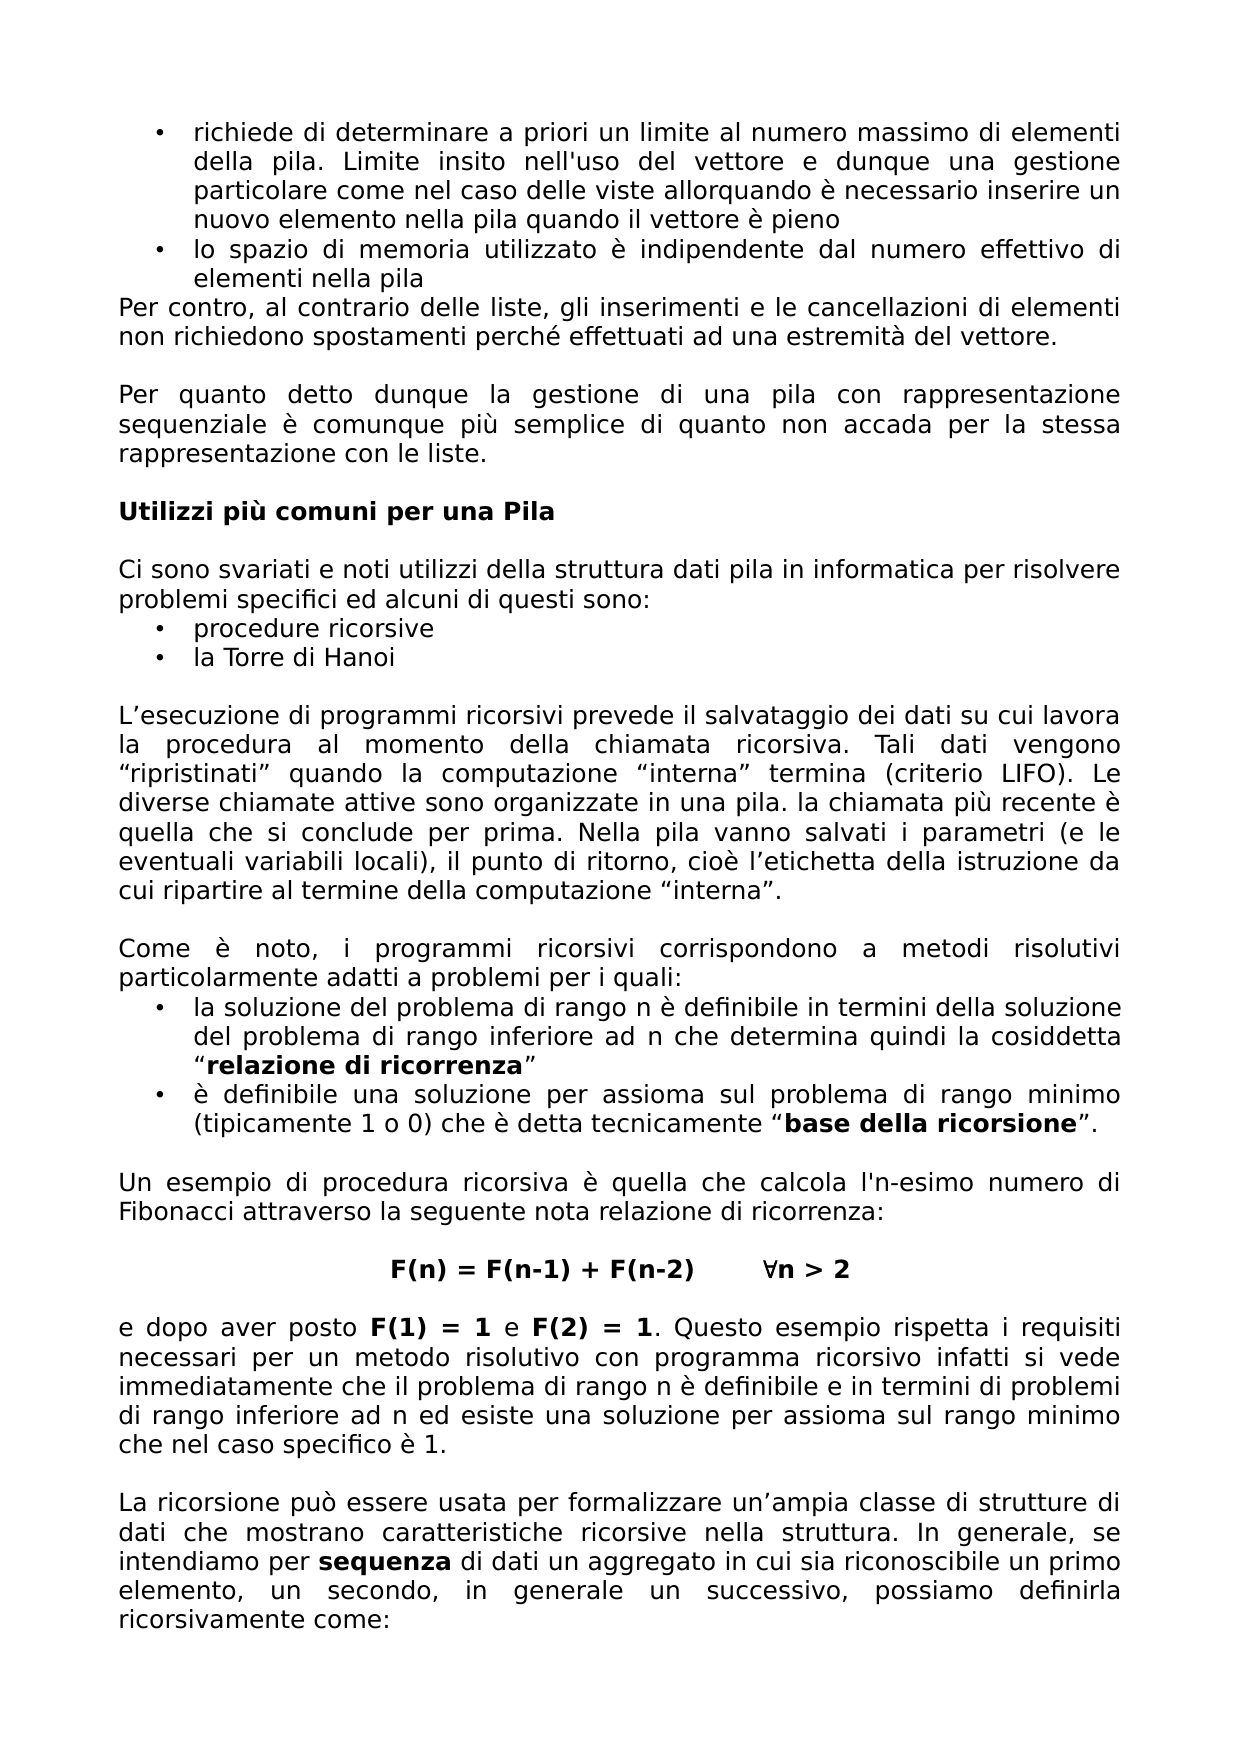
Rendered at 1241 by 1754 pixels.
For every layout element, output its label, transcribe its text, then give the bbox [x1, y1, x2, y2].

list lo spazio di memoria utilizzato è indipendente dal numero effettivo di elementi nella pila [156, 235, 1122, 293]
list richiede di determinare a priori un limite al numero massimo di elementi della pila. Limite insito nell'uso del vettore e dunque una gestione particolare come nel caso delle viste allorquando è necessario inserire un nuovo elemento nella pila quando il vettore è pieno [156, 118, 1122, 235]
text F(n) = F(n-1) + F(n-2) "n > 2 [118, 1255, 1122, 1284]
text Come è noto, i programmi ricorsivi corrispondono a metodi risolutivi particolarmente adatti a problemi per i quali: [118, 934, 1122, 993]
text Un esempio di procedura ricorsiva è quella che calcola l'n-esimo numero di Fibonacci attraverso la seguente nota relazione di ricorrenza: [118, 1168, 1122, 1226]
text La ricorsione può essere usata per formalizzare un’ampia classe di strutture di dati che mostrano caratteristiche ricorsive nella struttura. In generale, se intendiamo per sequenza di dati un aggregato in cui sia riconoscibile un primo elemento, un secondo, in generale un successivo, possiamo definirla ricorsivamente come: [118, 1488, 1122, 1634]
text Utilizzi più comuni per una Pila [118, 497, 1122, 526]
text Per quanto detto dunque la gestione di una pila con rappresentazione sequenziale è comunque più semplice di quanto non accada per la stessa rappresentazione con le liste. [118, 381, 1122, 468]
list la Torre di Hanoi [156, 643, 1122, 672]
text Ci sono svariati e noti utilizzi della struttura dati pila in informatica per risolvere problemi specifici ed alcuni di questi sono: [118, 556, 1122, 614]
text e dopo aver posto F(1) = 1 e F(2) = 1. Questo esempio rispetta i requisiti necessari per un metodo risolutivo con programma ricorsivo infatti si vede immediatamente che il problema di rango n è definibile e in termini di problemi di rango inferiore ad n ed esiste una soluzione per assioma sul rango minimo che nel caso specifico è 1. [118, 1313, 1122, 1459]
list è definibile una soluzione per assioma sul problema di rango minimo (tipicamente 1 o 0) che è detta tecnicamente “base della ricorsione”. [156, 1080, 1122, 1138]
text L’esecuzione di programmi ricorsivi prevede il salvataggio dei dati su cui lavora la procedura al momento della chiamata ricorsiva. Tali dati vengono “ripristinati” quando la computazione “interna” termina (criterio LIFO). Le diverse chiamate attive sono organizzate in una pila. la chiamata più recente è quella che si conclude per prima. Nella pila vanno salvati i parametri (e le eventuali variabili locali), il punto di ritorno, cioè l’etichetta della istruzione da cui ripartire al termine della computazione “interna”. [118, 701, 1122, 905]
list procedure ricorsive [156, 614, 1122, 643]
text Per contro, al contrario delle liste, gli inserimenti e le cancellazioni di elementi non richiedono spostamenti perché effettuati ad una estremità del vettore. [118, 293, 1122, 351]
list la soluzione del problema di rango n è definibile in termini della soluzione del problema di rango inferiore ad n che determina quindi la cosiddetta “relazione di ricorrenza” [156, 993, 1122, 1080]
